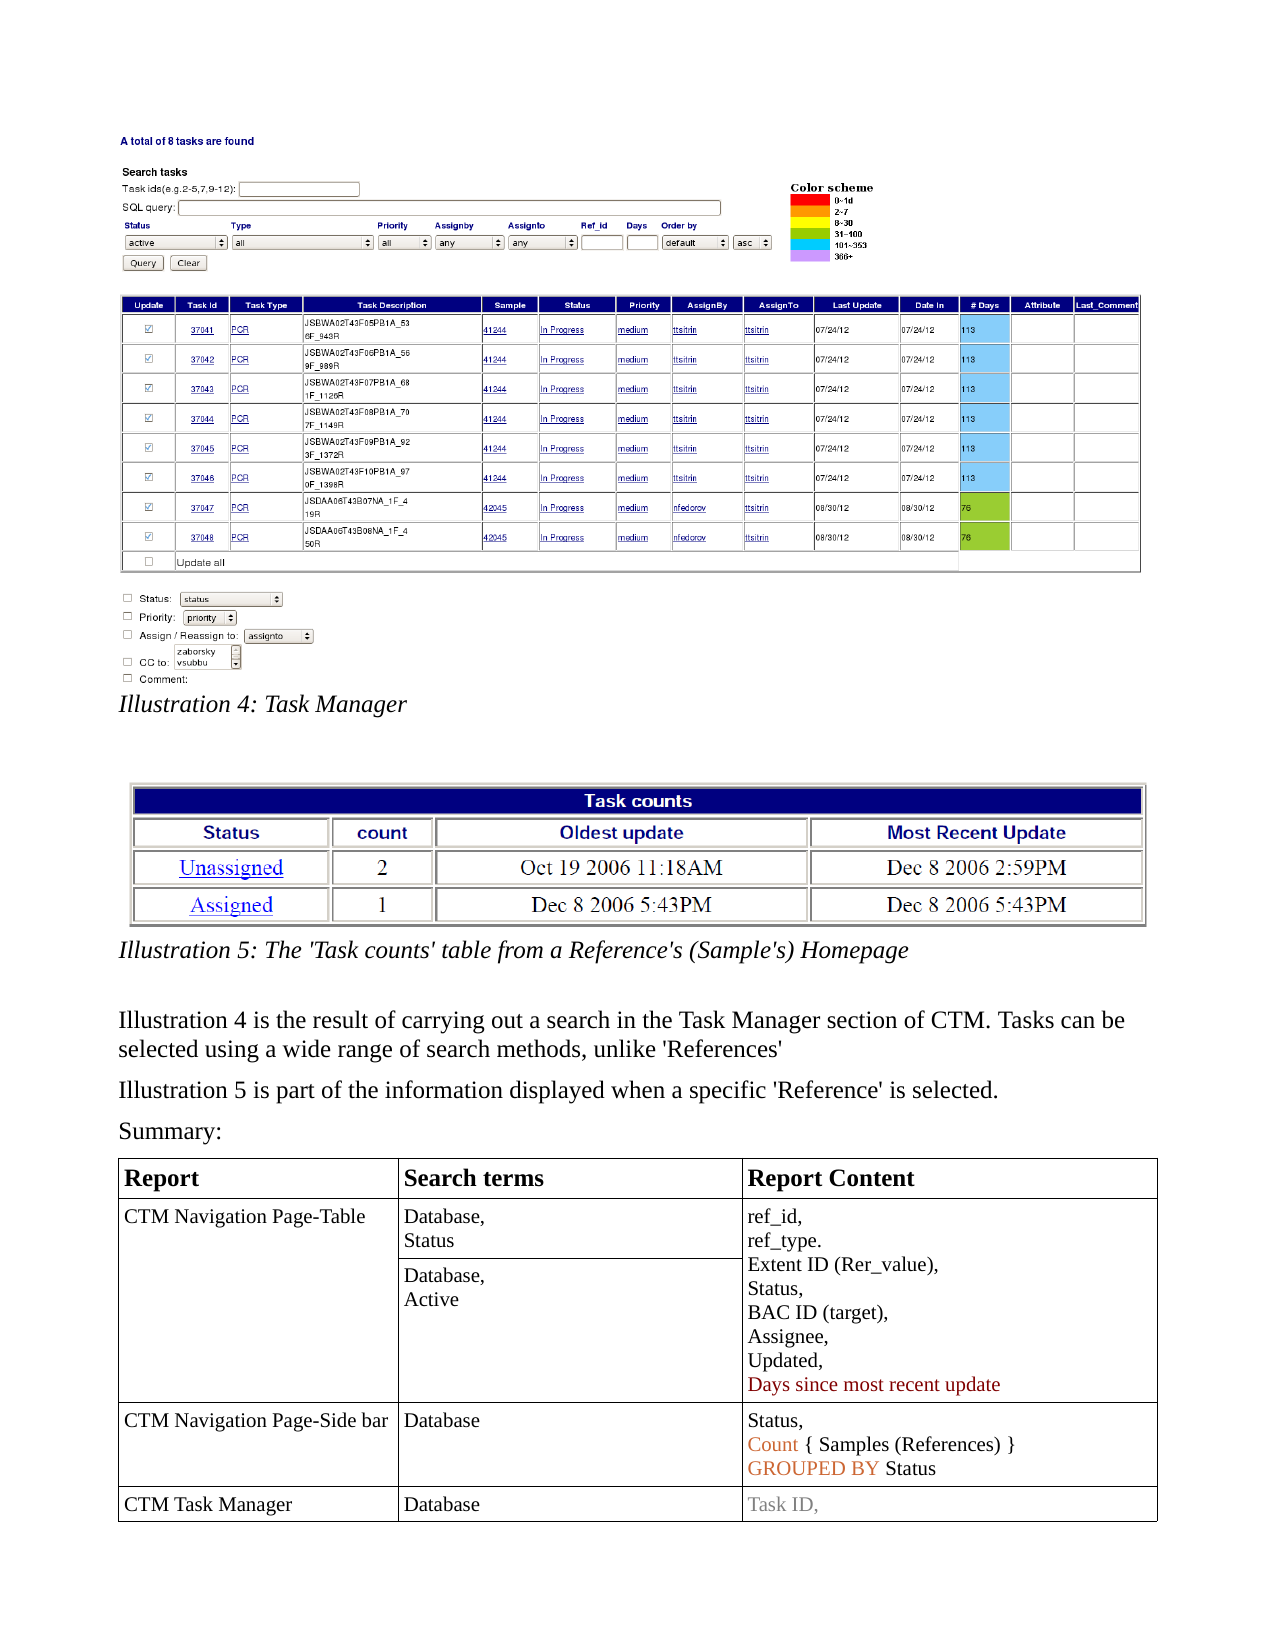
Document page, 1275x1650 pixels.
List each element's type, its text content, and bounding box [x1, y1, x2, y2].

table_cell Task ID, [743, 1487, 1157, 1521]
table_cell Database, Status [399, 1199, 742, 1257]
text Illustration 4: Task Manager [118, 689, 1157, 718]
table_cell CTM Navigation Page-Side bar [119, 1403, 398, 1486]
text Illustration 5 is part of the information displayed when a specific 'Reference' is selected. [118, 1075, 1157, 1104]
text Illustration 5: The 'Task counts' table from a Reference's (Sample's) Homepage [118, 935, 1157, 964]
table_cell Database [399, 1403, 742, 1486]
text Illustration 4 is the result of carrying out a search in the Task Manager section of CTM. Tasks can be selected using a wide range of search methods, unlike 'References' [118, 1005, 1157, 1062]
table_header Search terms [399, 1159, 742, 1198]
table_cell CTM Navigation Page-Table [119, 1199, 398, 1402]
table_cell ref_id, ref_type. Extent ID (Rer_value), Status, BAC ID (target), Assignee, Updated, Days since most recent update [743, 1199, 1157, 1402]
table_header Report [119, 1159, 398, 1198]
table_header Report Content [743, 1159, 1157, 1198]
table_cell Database [399, 1487, 742, 1521]
text Summary: [118, 1116, 1157, 1145]
picture [118, 771, 1158, 935]
table_cell CTM Task Manager [119, 1487, 398, 1521]
table_cell Database, Active [399, 1259, 742, 1402]
table_cell Status, Count { Samples (References) } GROUPED BY Status [743, 1403, 1157, 1486]
picture [118, 130, 1158, 689]
